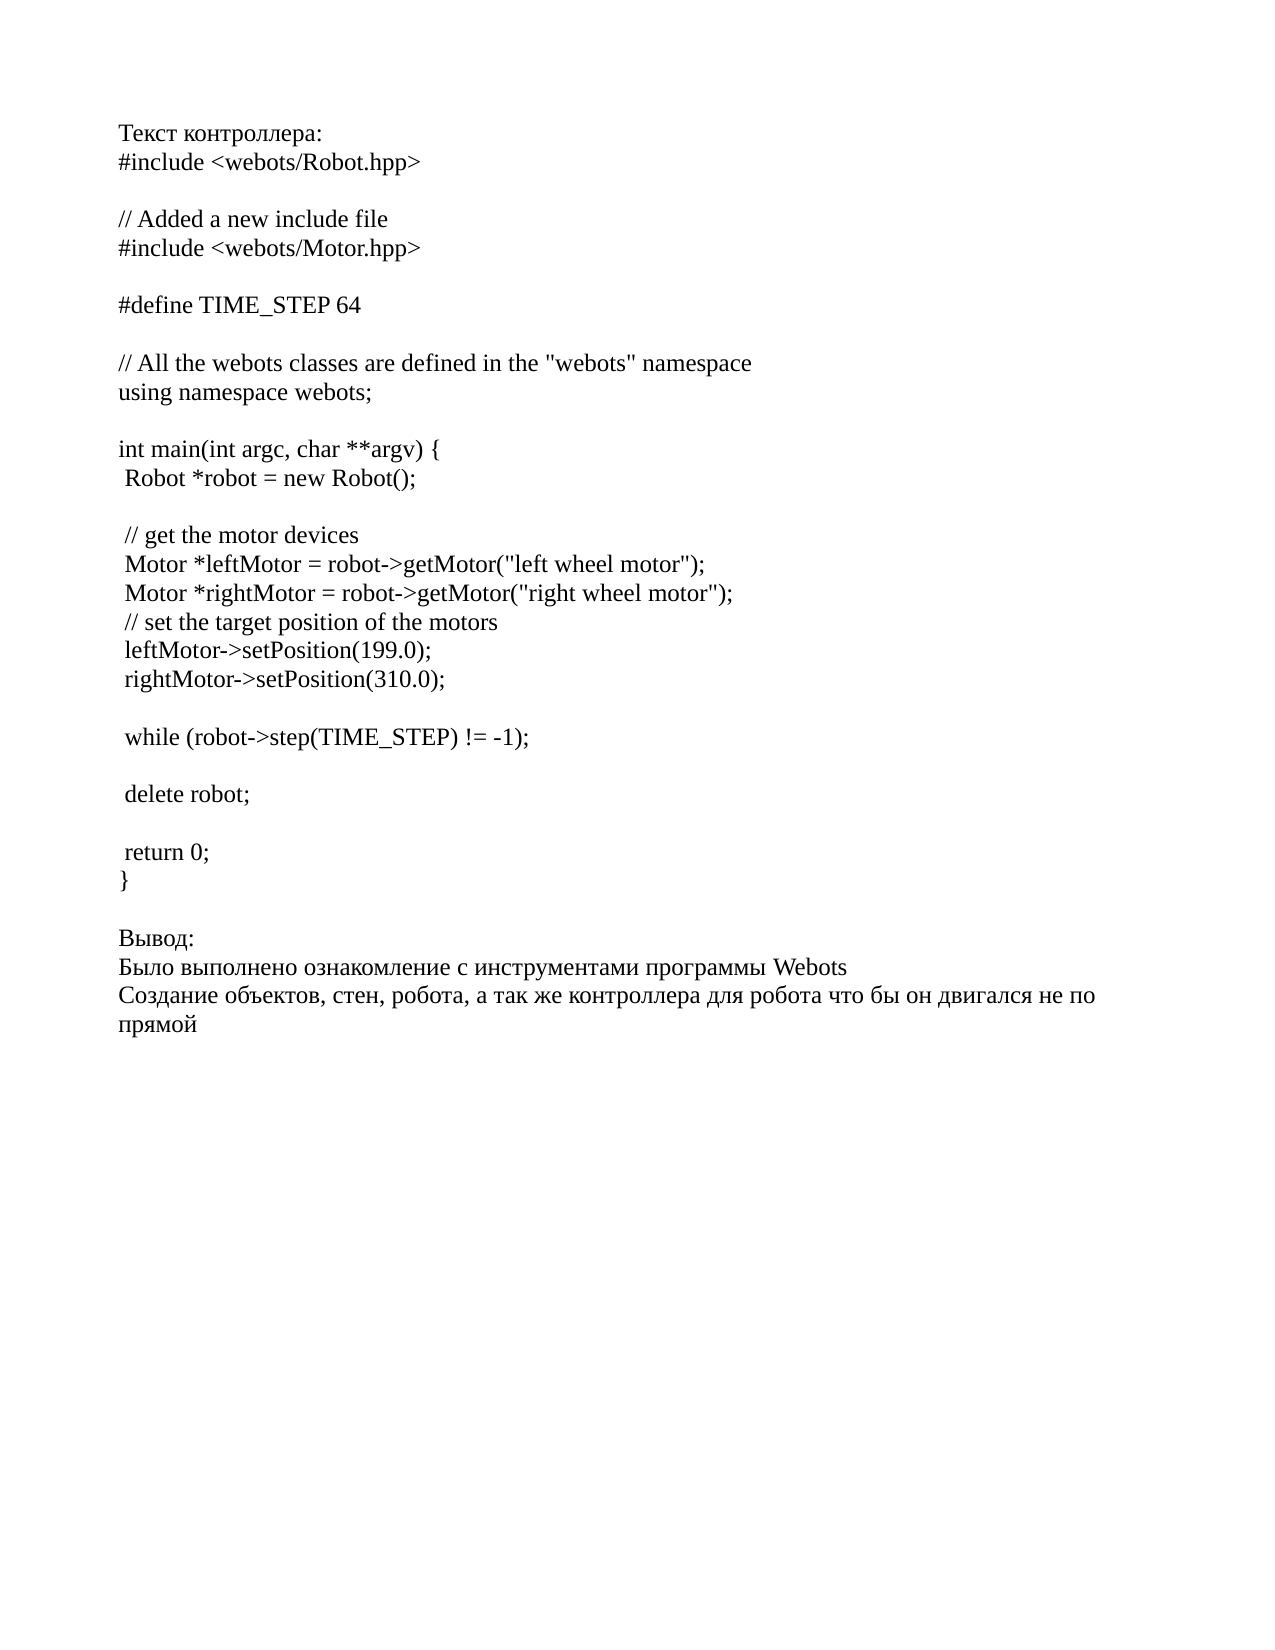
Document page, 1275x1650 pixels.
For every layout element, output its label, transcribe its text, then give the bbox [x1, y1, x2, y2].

text // get the motor devices [118, 521, 1157, 549]
text return 0; [118, 837, 1157, 866]
text #define TIME_STEP 64 [118, 291, 1157, 319]
text leftMotor->setPosition(199.0); [118, 636, 1157, 664]
text int main(int argc, char **argv) { [118, 434, 1157, 463]
text using namespace webots; [118, 377, 1157, 406]
text // Added a new include file [118, 204, 1157, 233]
text Вывод: Было выполнено ознакомление с инструментами программы Webots Создание объектов, стен, робота, а так же контроллера для робота что бы он двигался не по прямой [118, 894, 1157, 1038]
text // set the target position of the motors [118, 607, 1157, 636]
text #include <webots/Motor.hpp> [118, 233, 1157, 262]
text Текст контроллера: #include <webots/Robot.hpp> [118, 118, 1157, 176]
text } [118, 866, 1157, 894]
text while (robot->step(TIME_STEP) != -1); [118, 722, 1157, 751]
text // All the webots classes are defined in the "webots" namespace [118, 348, 1157, 377]
text delete robot; [118, 779, 1157, 808]
text Motor *leftMotor = robot->getMotor("left wheel motor"); [118, 549, 1157, 578]
text rightMotor->setPosition(310.0); [118, 664, 1157, 693]
text Robot *robot = new Robot(); [118, 463, 1157, 492]
text Motor *rightMotor = robot->getMotor("right wheel motor"); [118, 578, 1157, 607]
